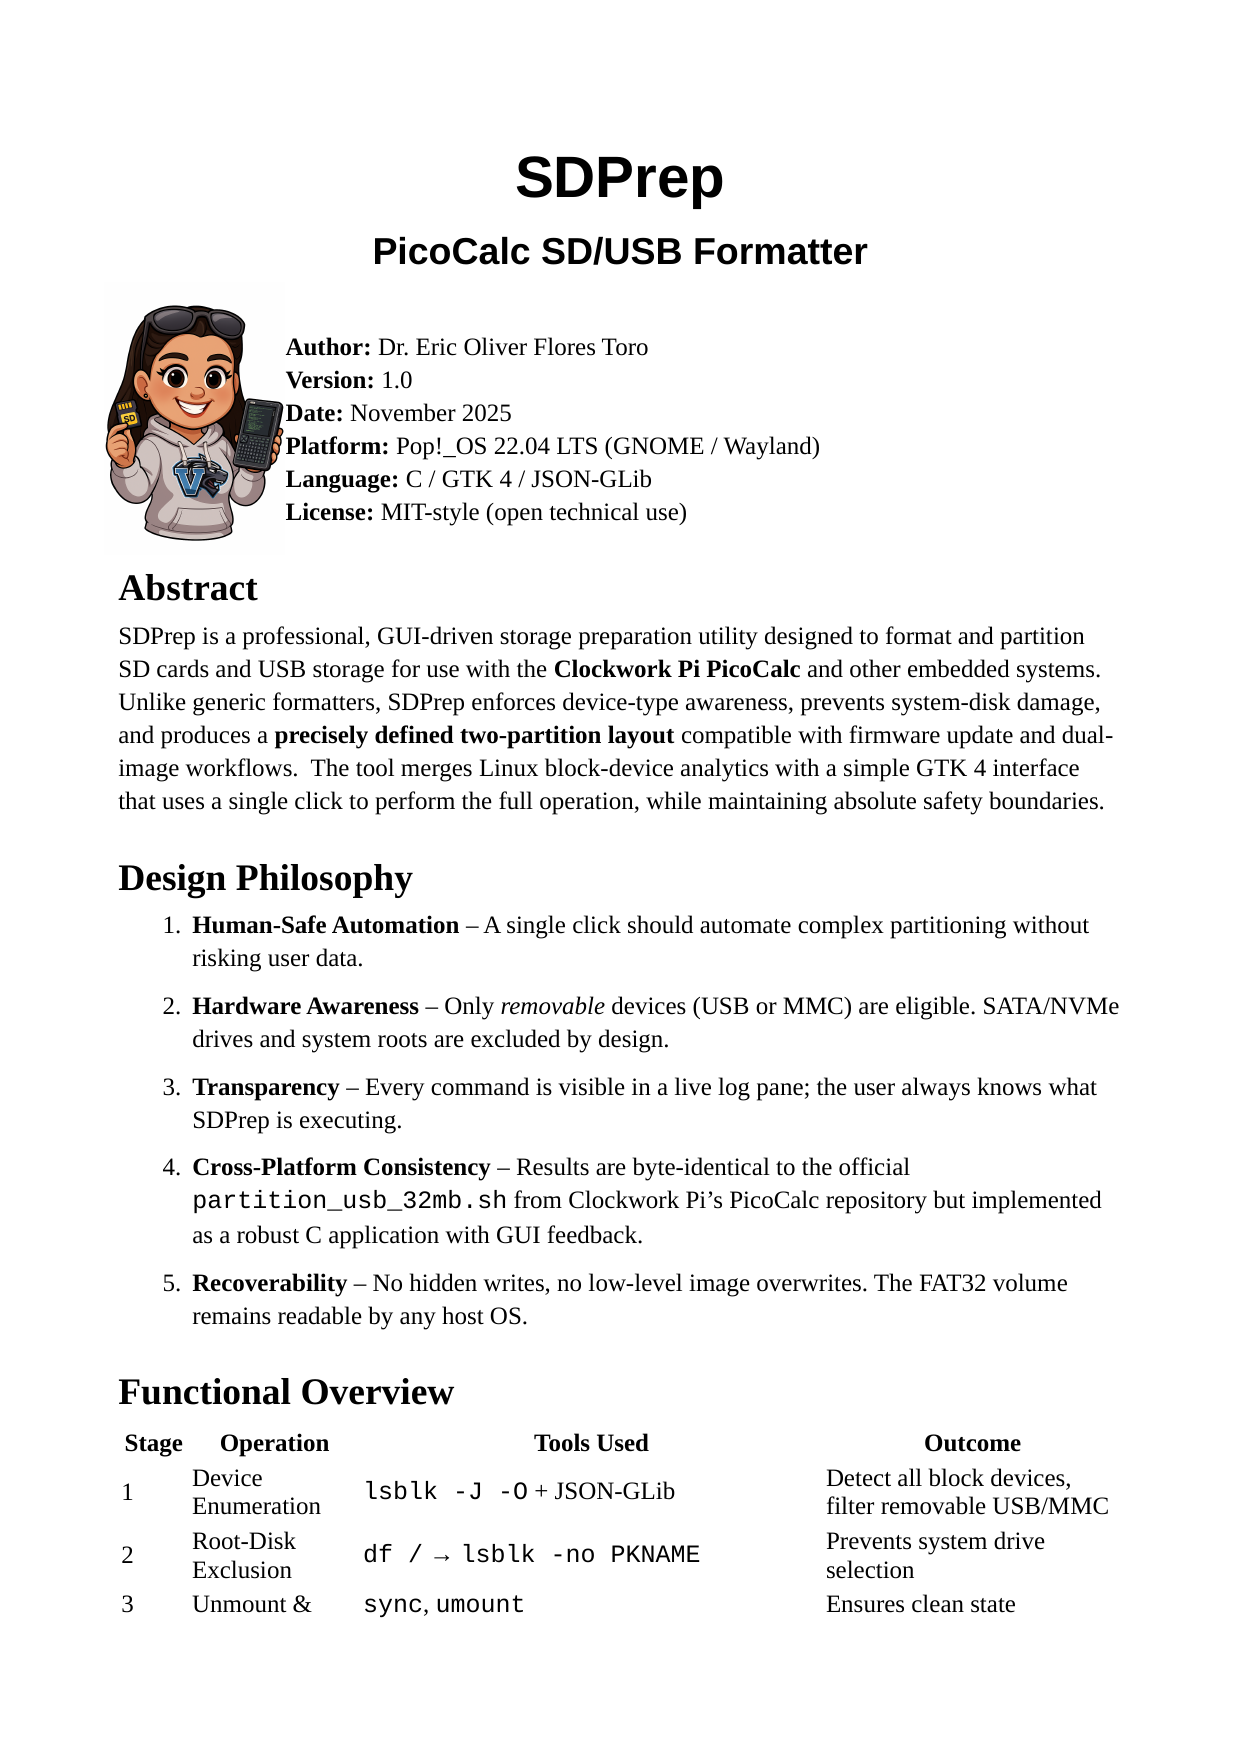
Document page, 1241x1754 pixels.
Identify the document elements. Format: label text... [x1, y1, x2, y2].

table_cell sync, umount [360, 1586, 823, 1623]
list Cross-Platform Consistency – Results are byte-identical to the official partition_usb_32mb.sh from Clockwork Pi’s PicoCalc repository but implemented as a robust C application with GUI feedback. [162, 1152, 1122, 1249]
table_cell 2 [118, 1523, 189, 1586]
subtitle PicoCalc SD/USB Formatter [118, 229, 1122, 272]
table_header Operation [189, 1425, 360, 1460]
subtitle Abstract [118, 566, 1122, 609]
text SDPrep is a professional, GUI-driven storage preparation utility designed to format and partition SD cards and USB storage for use with the Clockwork Pi PicoCalc and other embedded systems. Unlike generic formatters, SDPrep enforces device-type awareness, prevents system-disk damage, and produces a precisely defined two-partition layout compatible with firmware update and dual-image workflows. The tool merges Linux block-device analytics with a simple GTK 4 interface that uses a single click to perform the full operation, while maintaining absolute safety boundaries. [118, 621, 1122, 815]
list Transparency – Every command is visible in a live log pane; the user always knows what SDPrep is executing. [162, 1072, 1122, 1133]
picture [104, 282, 286, 555]
table_cell Unmount & [189, 1586, 360, 1623]
table_cell Ensures clean state [823, 1586, 1122, 1623]
table_header Tools Used [360, 1425, 823, 1460]
table_cell Detect all block devices, filter removable USB/MMC [823, 1460, 1122, 1523]
table_cell lsblk -J -O + JSON-GLib [360, 1460, 823, 1523]
list Human-Safe Automation – A single click should automate complex partitioning without risking user data. [162, 911, 1122, 972]
subtitle Functional Overview [118, 1369, 1122, 1413]
table_header Stage [118, 1425, 189, 1460]
table_cell 3 [118, 1586, 189, 1623]
table_cell Prevents system drive selection [823, 1523, 1122, 1586]
table_cell Root-Disk Exclusion [189, 1523, 360, 1586]
table_cell df / → lsblk -no PKNAME [360, 1523, 823, 1586]
table_cell 1 [118, 1460, 189, 1523]
title SDPrep [118, 143, 1122, 210]
table_cell Device Enumeration [189, 1460, 360, 1523]
table_header Outcome [823, 1425, 1122, 1460]
list Hardware Awareness – Only removable devices (USB or MMC) are eligible. SATA/NVMe drives and system roots are excluded by design. [162, 991, 1122, 1053]
list Recoverability – No hidden writes, no low-level image overwrites. The FAT32 volume remains readable by any host OS. [162, 1268, 1122, 1330]
text Author: Dr. Eric Oliver Flores Toro Version: 1.0 Date: November 2025 Platform: Pop!_OS 22.04 LTS (GNOME / Wayland) Language: C / GTK 4 / JSON-GLib License: MIT-style (open technical use) [286, 332, 1122, 526]
subtitle Design Philosophy [118, 855, 1122, 898]
